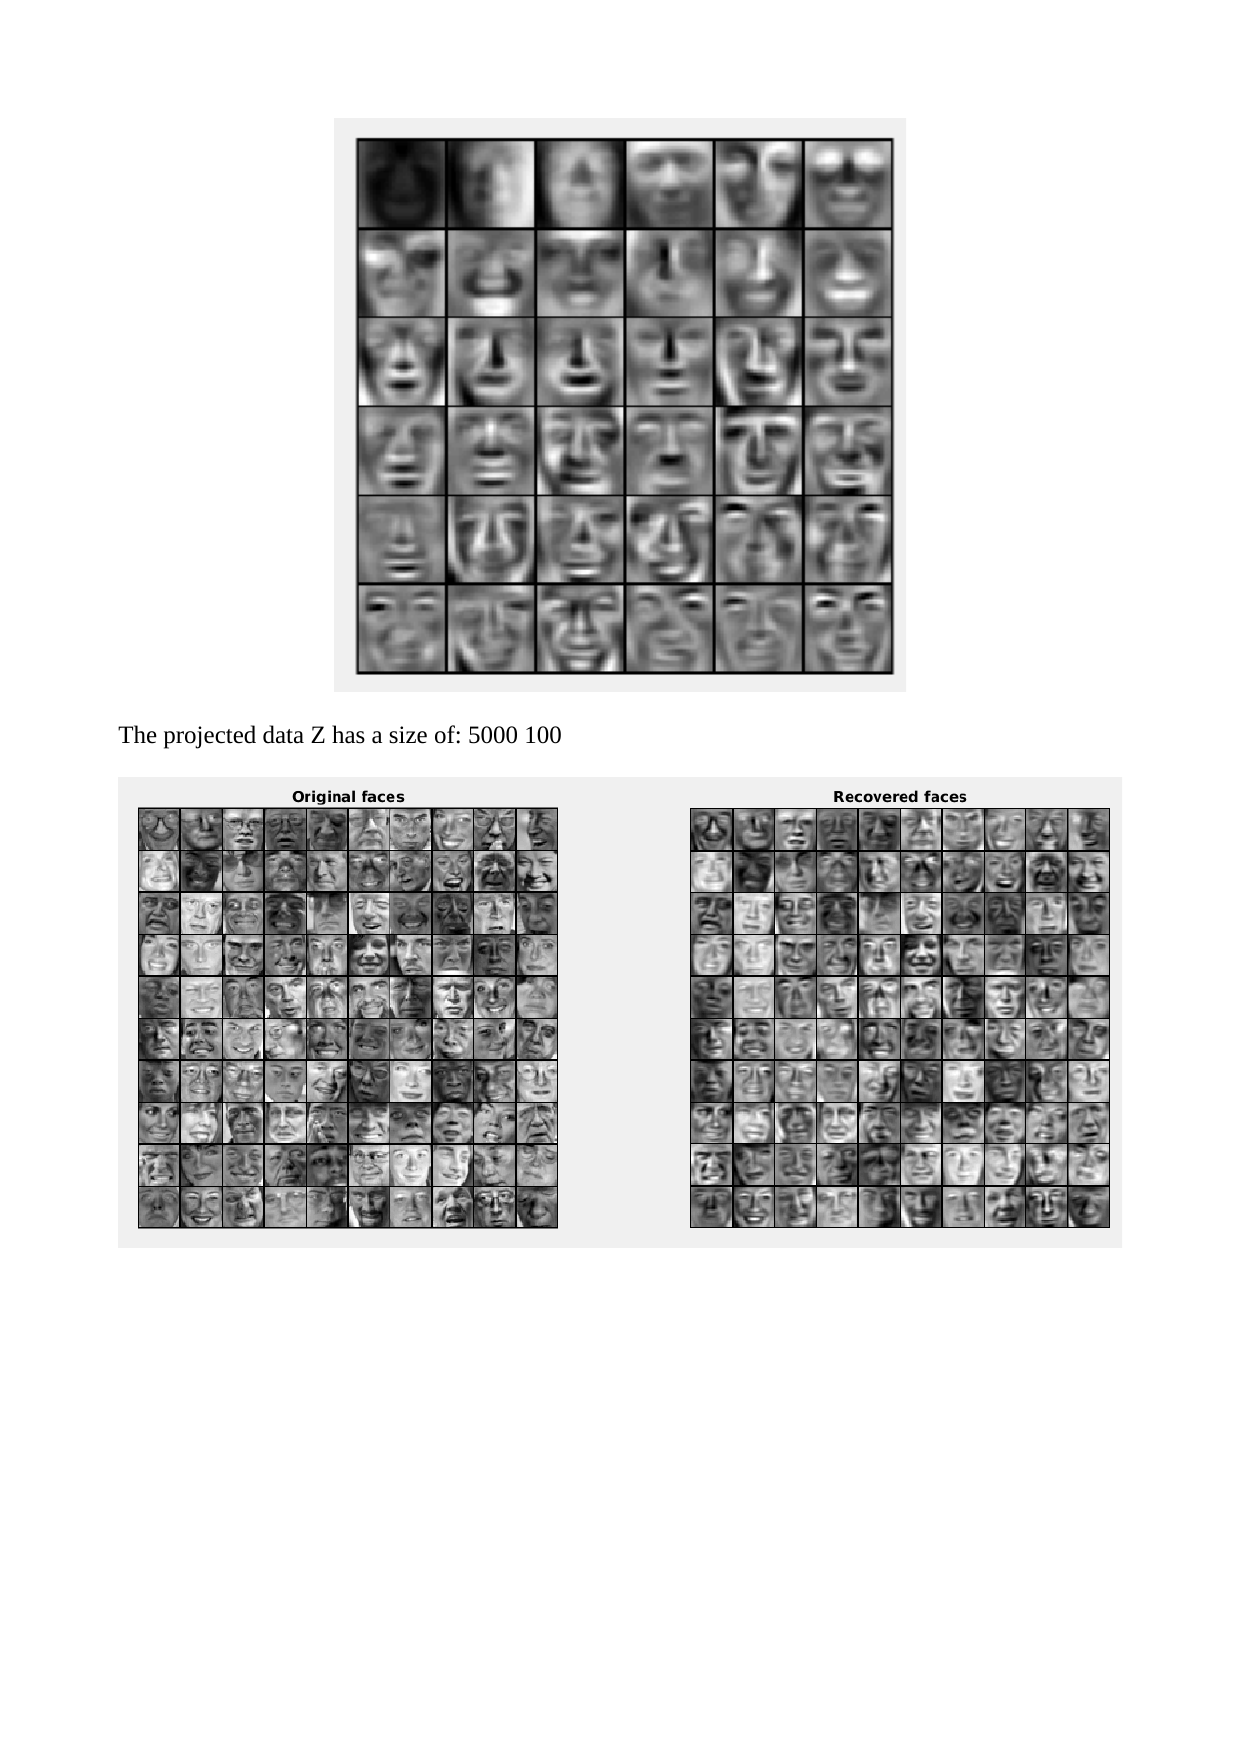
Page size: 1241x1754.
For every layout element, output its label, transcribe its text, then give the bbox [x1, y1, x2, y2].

picture [334, 118, 907, 692]
text The projected data Z has a size of: 5000 100 [118, 720, 1122, 749]
picture [118, 777, 1123, 1248]
